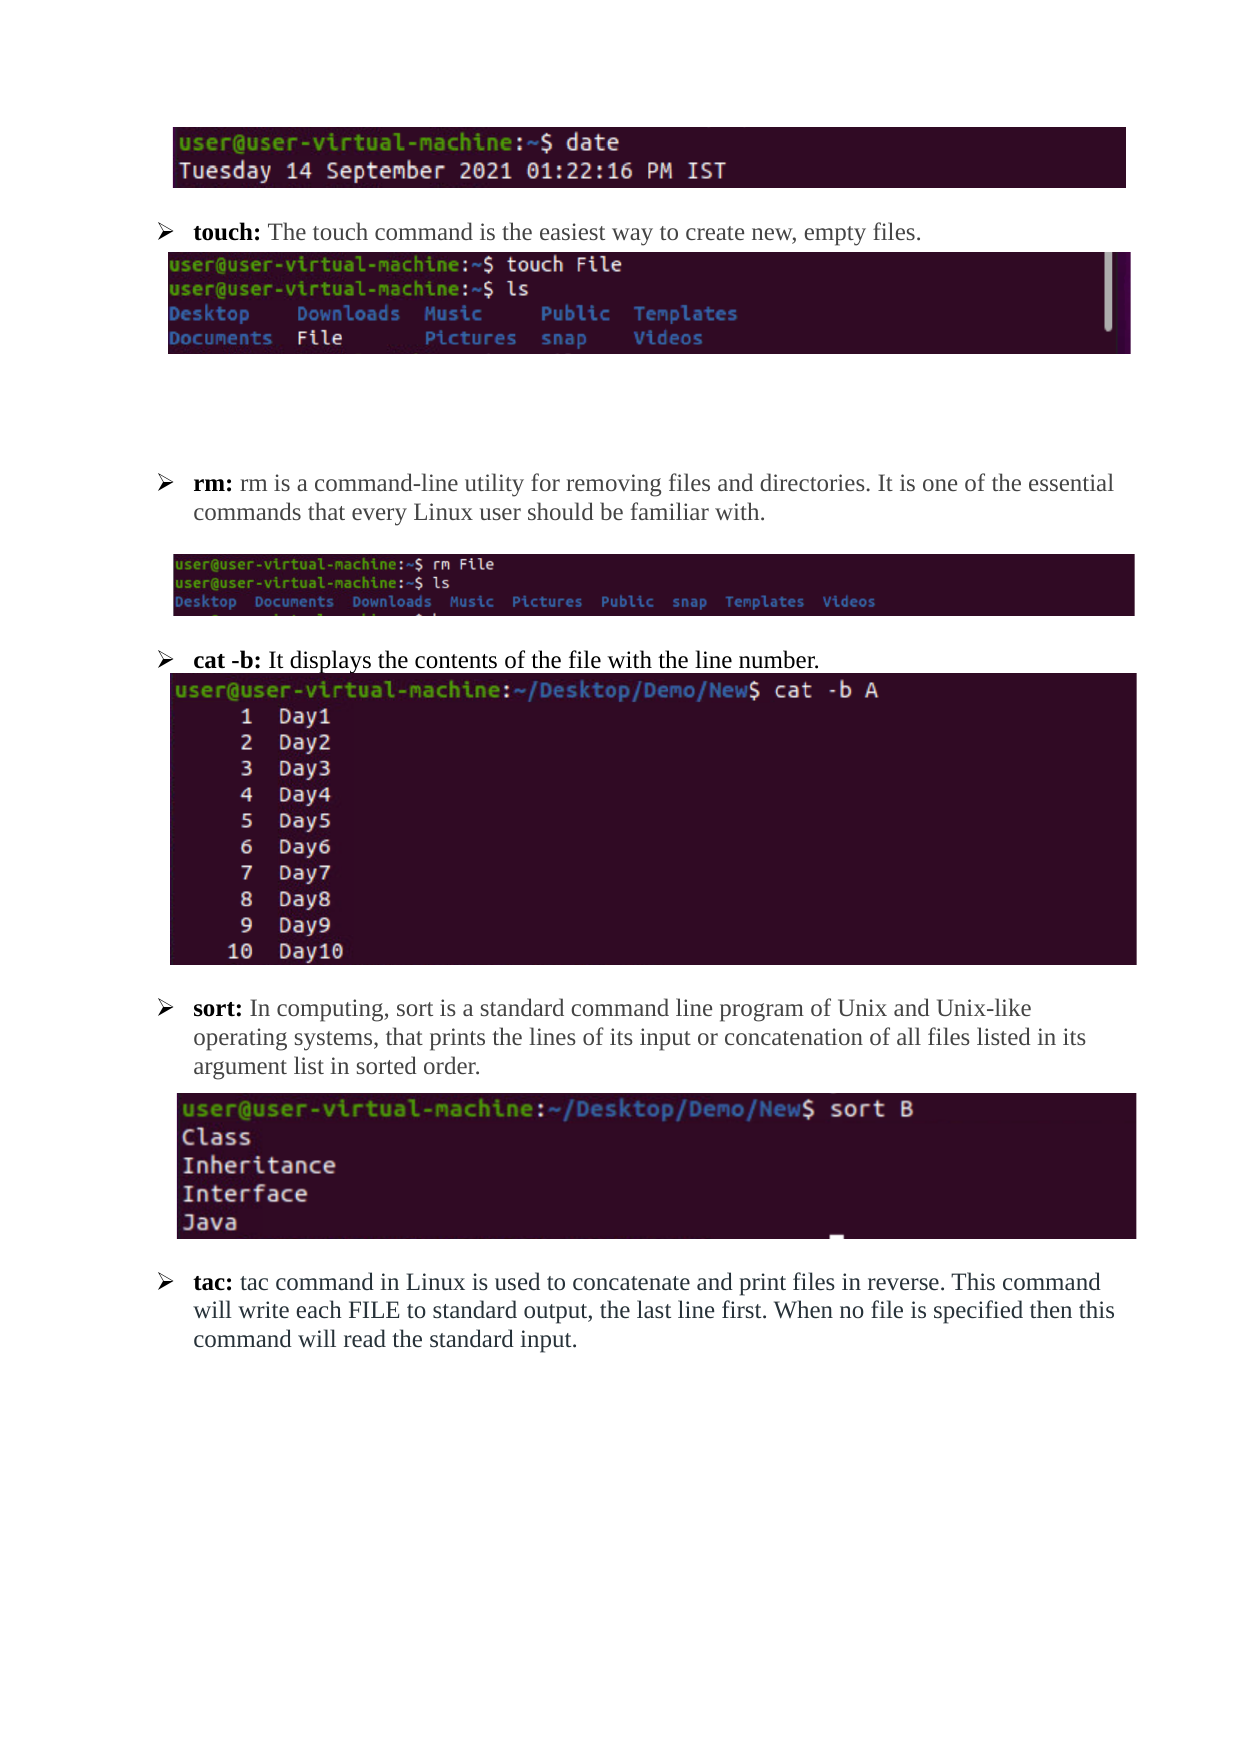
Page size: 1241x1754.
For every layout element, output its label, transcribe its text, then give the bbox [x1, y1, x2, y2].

picture [172, 127, 1126, 188]
picture [176, 1093, 1137, 1239]
picture [173, 554, 1135, 616]
list sort: In computing, sort is a standard command line program of Unix and Unix-like operating systems, that prints the lines of its input or concatenation of all files listed in its argument list in sorted order. [156, 993, 1122, 1080]
picture [170, 673, 1137, 965]
picture [168, 252, 1131, 354]
list cat -b: It displays the contents of the file with the line number. [156, 645, 1122, 673]
list rm: rm is a command-line utility for removing files and directories. It is one of the essential commands that every Linux user should be familiar with. [156, 468, 1122, 526]
list touch: The touch command is the easiest way to create new, empty files. [156, 217, 1122, 245]
list tac: tac command in Linux is used to concatenate and print files in reverse. This command will write each FILE to standard output, the last line first. When no file is specified then this command will read the standard input. [156, 1267, 1122, 1353]
